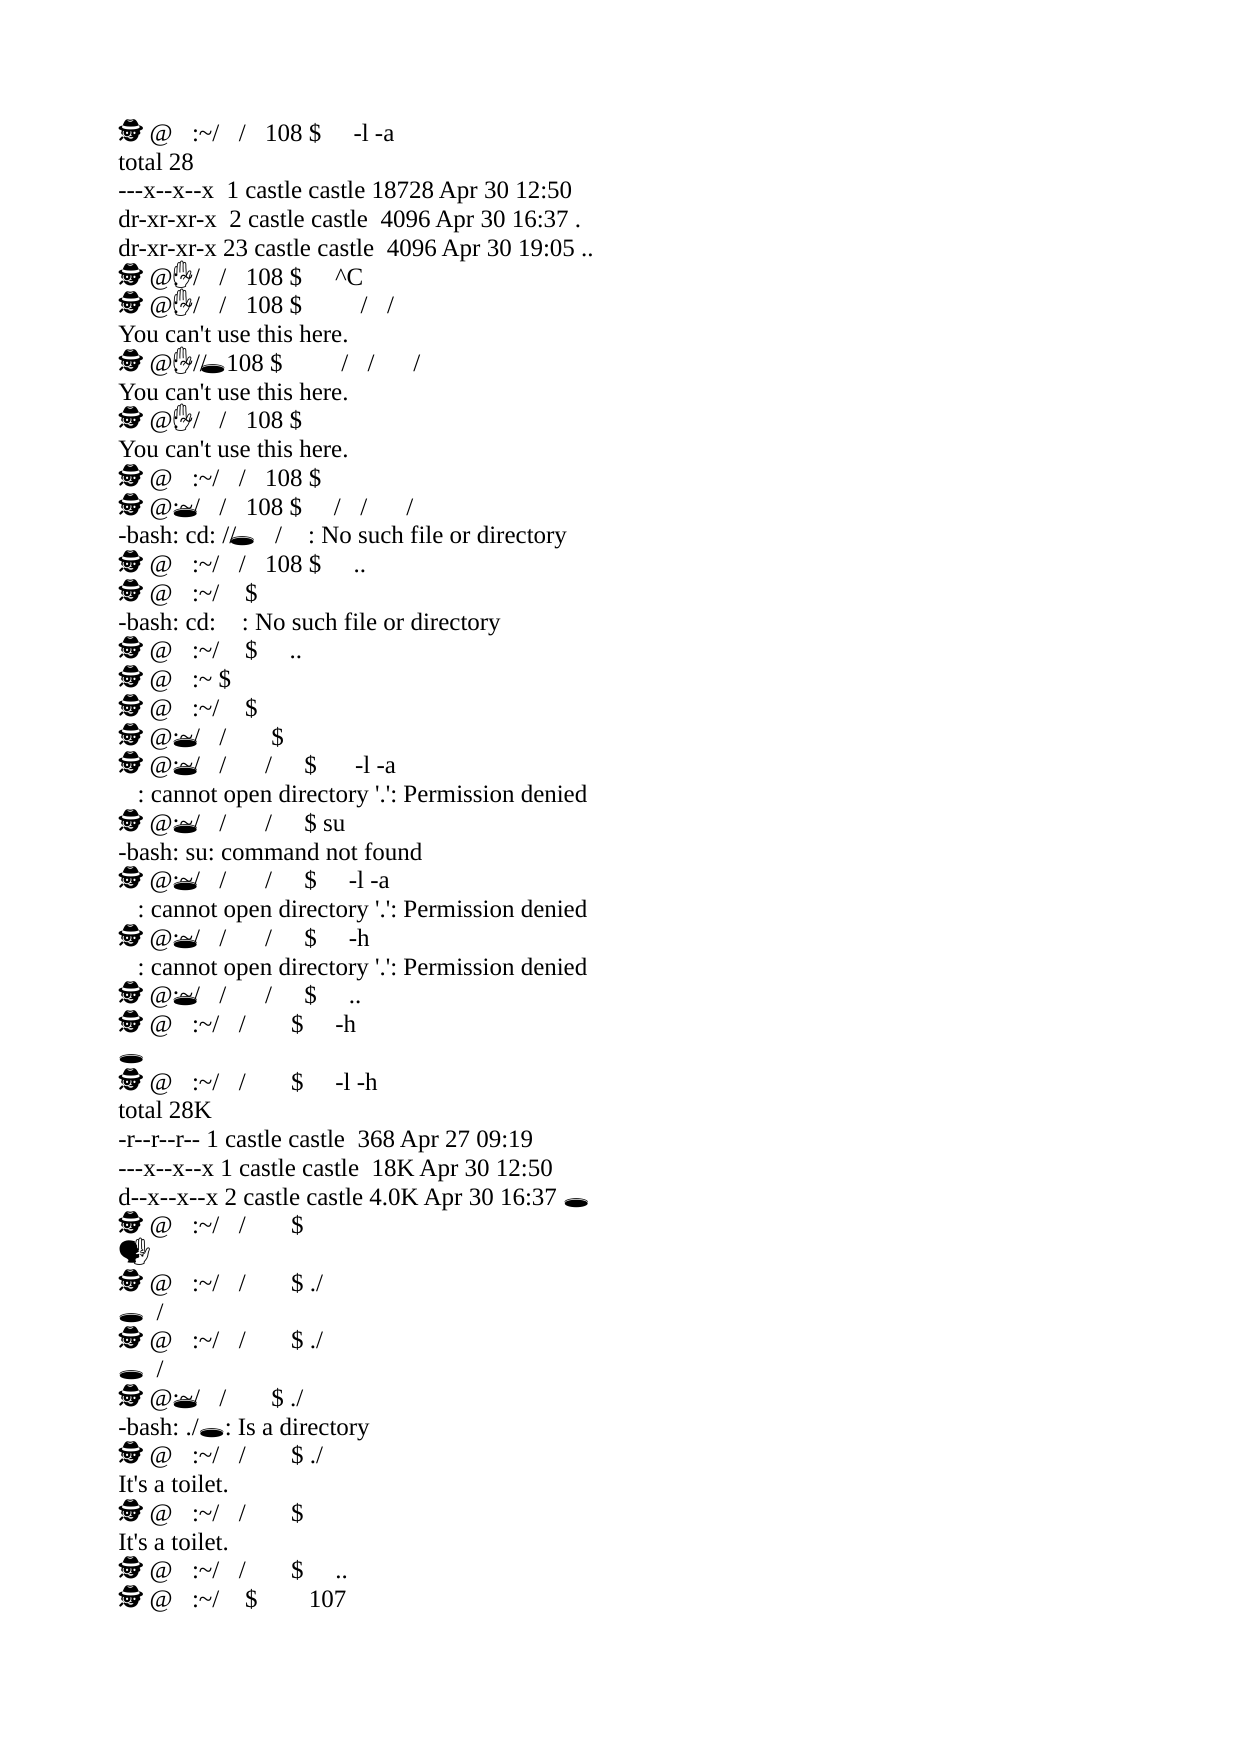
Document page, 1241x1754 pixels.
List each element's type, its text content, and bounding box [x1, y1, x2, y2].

text -bash: ./🕳: Is a directory [118, 1412, 1122, 1441]
text -r--r--r-- 1 castle castle 368 Apr 27 09:19 🧻 [118, 1124, 1122, 1153]
text 🕵 @🏰:~/🚪/🚪🚾 $ 🚶 .. [118, 1556, 1122, 1584]
text total 28 [118, 147, 1122, 176]
text 🧻 🚽 🕳 [118, 1038, 1122, 1067]
text 🕵 @🏰:~/🚪/🚪🚾 $ [118, 1211, 1122, 1239]
text 🔦: cannot open directory '.': Permission denied [118, 779, 1122, 808]
text 🕵 @🏰:~/🚪 $ 🚶 🚪🚾 [118, 693, 1122, 722]
text dr-xr-xr-x 23 castle castle 4096 Apr 30 19:05 .. [118, 233, 1122, 262]
text 🕵 @🏰:~/🚪/🚪🚾 $ 🚶 🕳 [118, 722, 1122, 751]
text 🕵 @🏰:~/🚪/🚪108 $ ✋ ^C [118, 262, 1122, 291]
text 🕵 @🏰:~/🚪/🚪108 $ 🔦 -l -a [118, 118, 1122, 147]
text -bash: cd: 🚪: No such file or directory [118, 607, 1122, 636]
text 🕵 @🏰:~/🚪/🚪🚾 $ 🔦 -l -h [118, 1067, 1122, 1096]
text 🕵 @🏰:~/🚪/🚪🚾 $ 🔦 -h [118, 1009, 1122, 1038]
text 🕵 @🏰:~/🚪/🚪🚾 $ 🚽 [118, 1498, 1122, 1527]
text 🕵 @🏰:~/🚪/🚪🚾/🕳 $ 🔦 -h [118, 923, 1122, 952]
text 🕵 @🏰:~/🚪/🚪108 $ ✋ 🧞 /🚪/🚪🚾/🕳 [118, 348, 1122, 377]
text ---x--x--x 1 castle castle 18K Apr 30 12:50 🚽 [118, 1153, 1122, 1182]
text 🕵 @🏰:~/🚪/🚪108 $ 🚶 .. [118, 549, 1122, 578]
text It's a toilet. [118, 1527, 1122, 1556]
text 🚽 🕳/ [118, 1354, 1122, 1383]
text It's a toilet. [118, 1469, 1122, 1498]
text 🕵 @🏰:~/🚪 $ 🚶 .. [118, 636, 1122, 664]
text 🕵 @🏰:~/🚪/🚪🚾/🕳 $ 🔦 -l -a [118, 866, 1122, 894]
text 🔦: cannot open directory '.': Permission denied [118, 894, 1122, 923]
text 🕵 @🏰:~/🚪/🚪🚾 $ ./ [118, 1268, 1122, 1297]
text 🕵 @🏰:~ $ 🚶 🚪 [118, 664, 1122, 693]
text 🕵 @🏰:~/🚪/🚪🚾/🕳 $ 🚶 .. [118, 981, 1122, 1009]
text 🕵 @🏰:~/🚪/🚪🚾 $ ./🚽 [118, 1441, 1122, 1469]
text 🔦: cannot open directory '.': Permission denied [118, 952, 1122, 981]
text 🕵 @🏰:~/🚪/🚪108 $ [118, 463, 1122, 492]
text 🕵 @🏰:~/🚪/🚪🚾/🕳 $ su [118, 808, 1122, 837]
text You can't use this here. [118, 434, 1122, 463]
text 🚽 🕳/ [118, 1297, 1122, 1326]
text 🕵 @🏰:~/🚪/🚪🚾 $ ./ [118, 1326, 1122, 1354]
text dr-xr-xr-x 2 castle castle 4096 Apr 30 16:37 . [118, 204, 1122, 233]
text You can't use this here. [118, 319, 1122, 348]
text 🕵 @🏰:~/🚪/🚪108 $ 🚶 /🚪/🚪🚾/🕳 [118, 492, 1122, 521]
text 🕵 @🏰:~/🚪/🚪108 $ ✋ 🧞 [118, 406, 1122, 434]
text -bash: su: command not found [118, 837, 1122, 866]
text 🕵 @🏰:~/🚪 $ 🚶 🚪107 [118, 1584, 1122, 1613]
text 🕵 @🏰:~/🚪/🚪108 $ ✋ 🧞 /🚪/🚪🚾 [118, 291, 1122, 319]
text 🕵 @🏰:~/🚪/🚪🚾 $ ./🕳 [118, 1383, 1122, 1412]
text You can't use this here. [118, 377, 1122, 406]
text -bash: cd: /🚪/🚪🚾/🕳: No such file or directory [118, 521, 1122, 549]
text 🕵 @🏰:~/🚪 $ 🚶 🚪 [118, 578, 1122, 607]
text 🔎 🎒 🔦 🗣 🚶 💬 ✋ [118, 1239, 1122, 1268]
text 🕵 @🏰:~/🚪/🚪🚾/🕳 $ 🔦 -l -a [118, 751, 1122, 779]
text total 28K [118, 1096, 1122, 1124]
text d--x--x--x 2 castle castle 4.0K Apr 30 16:37 🕳 [118, 1182, 1122, 1211]
text ---x--x--x 1 castle castle 18728 Apr 30 12:50 🧞 [118, 176, 1122, 204]
